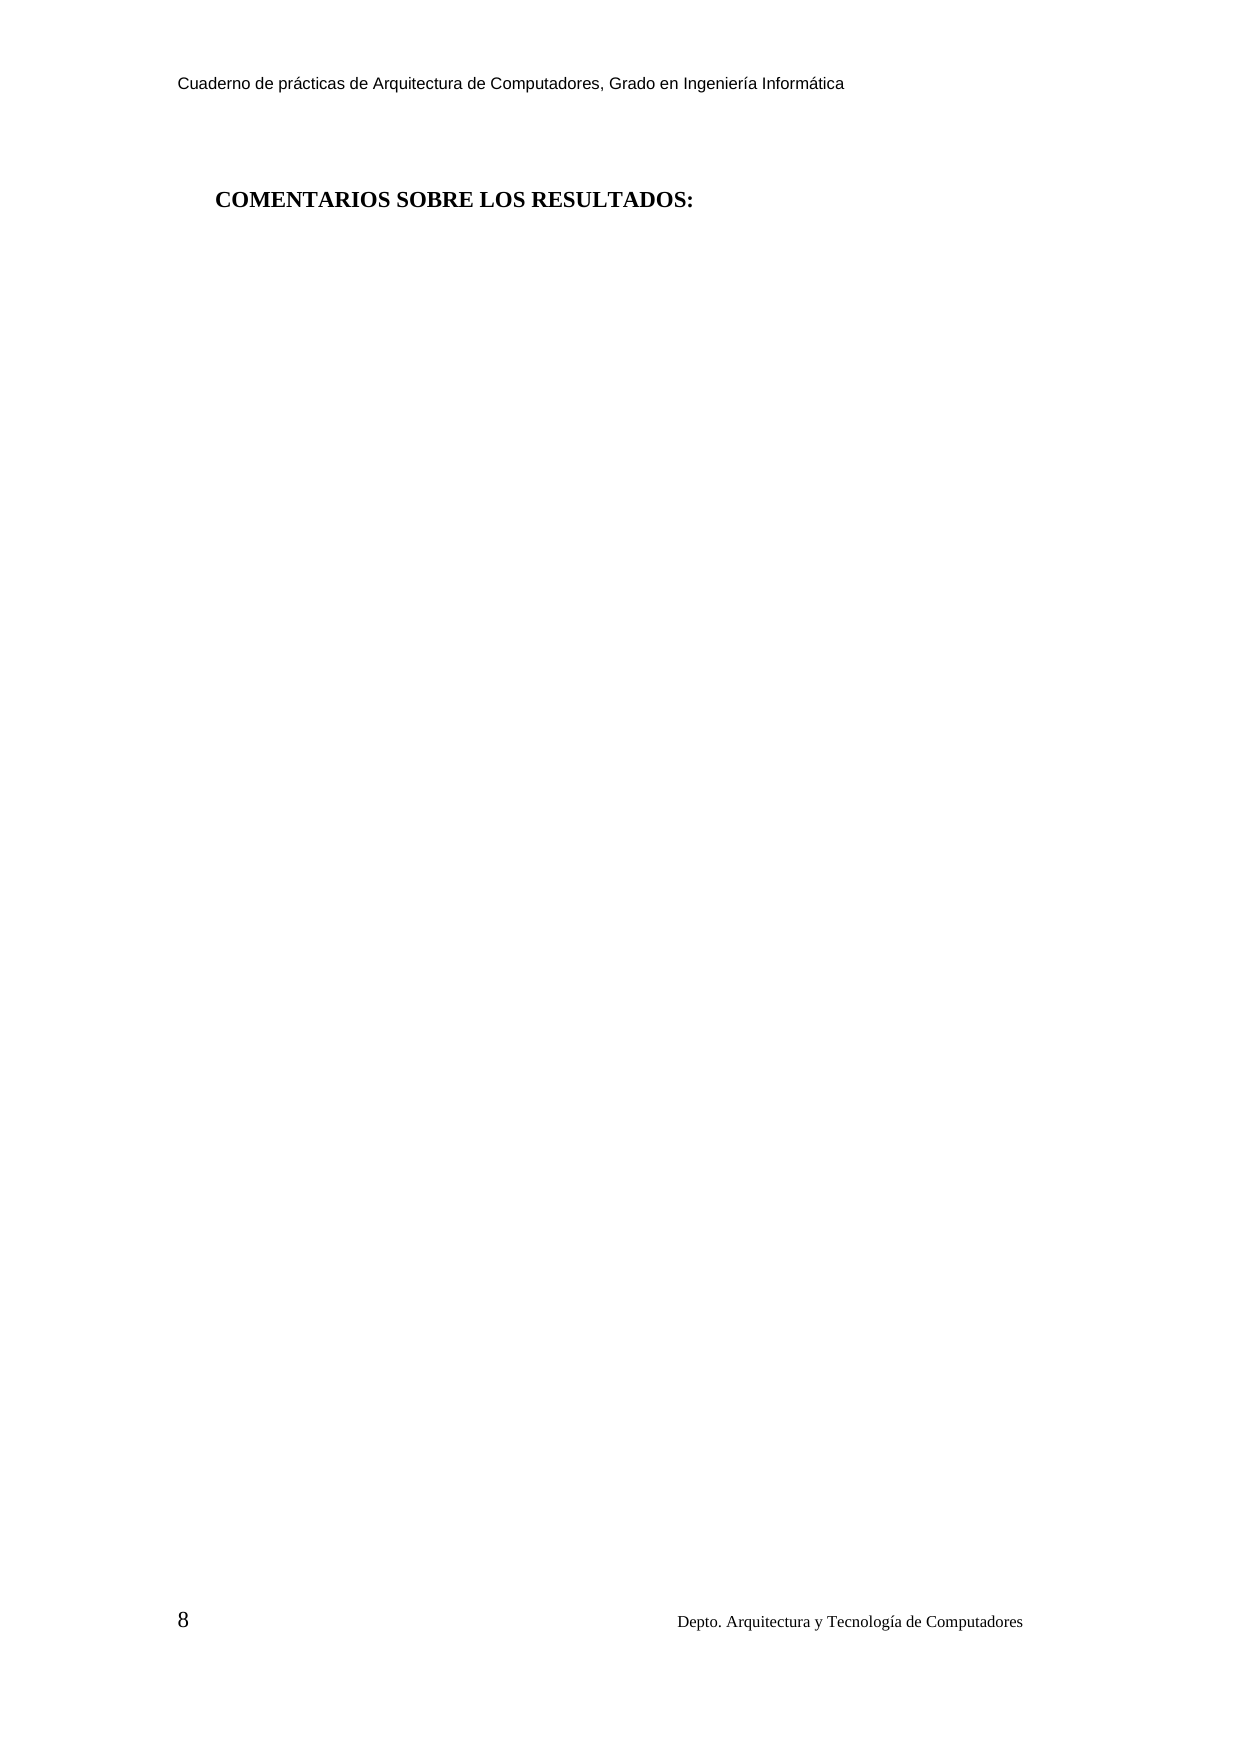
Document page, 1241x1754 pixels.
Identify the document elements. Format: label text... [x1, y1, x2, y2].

text COMENTARIOS SOBRE LOS RESULTADOS: [177, 187, 1063, 213]
